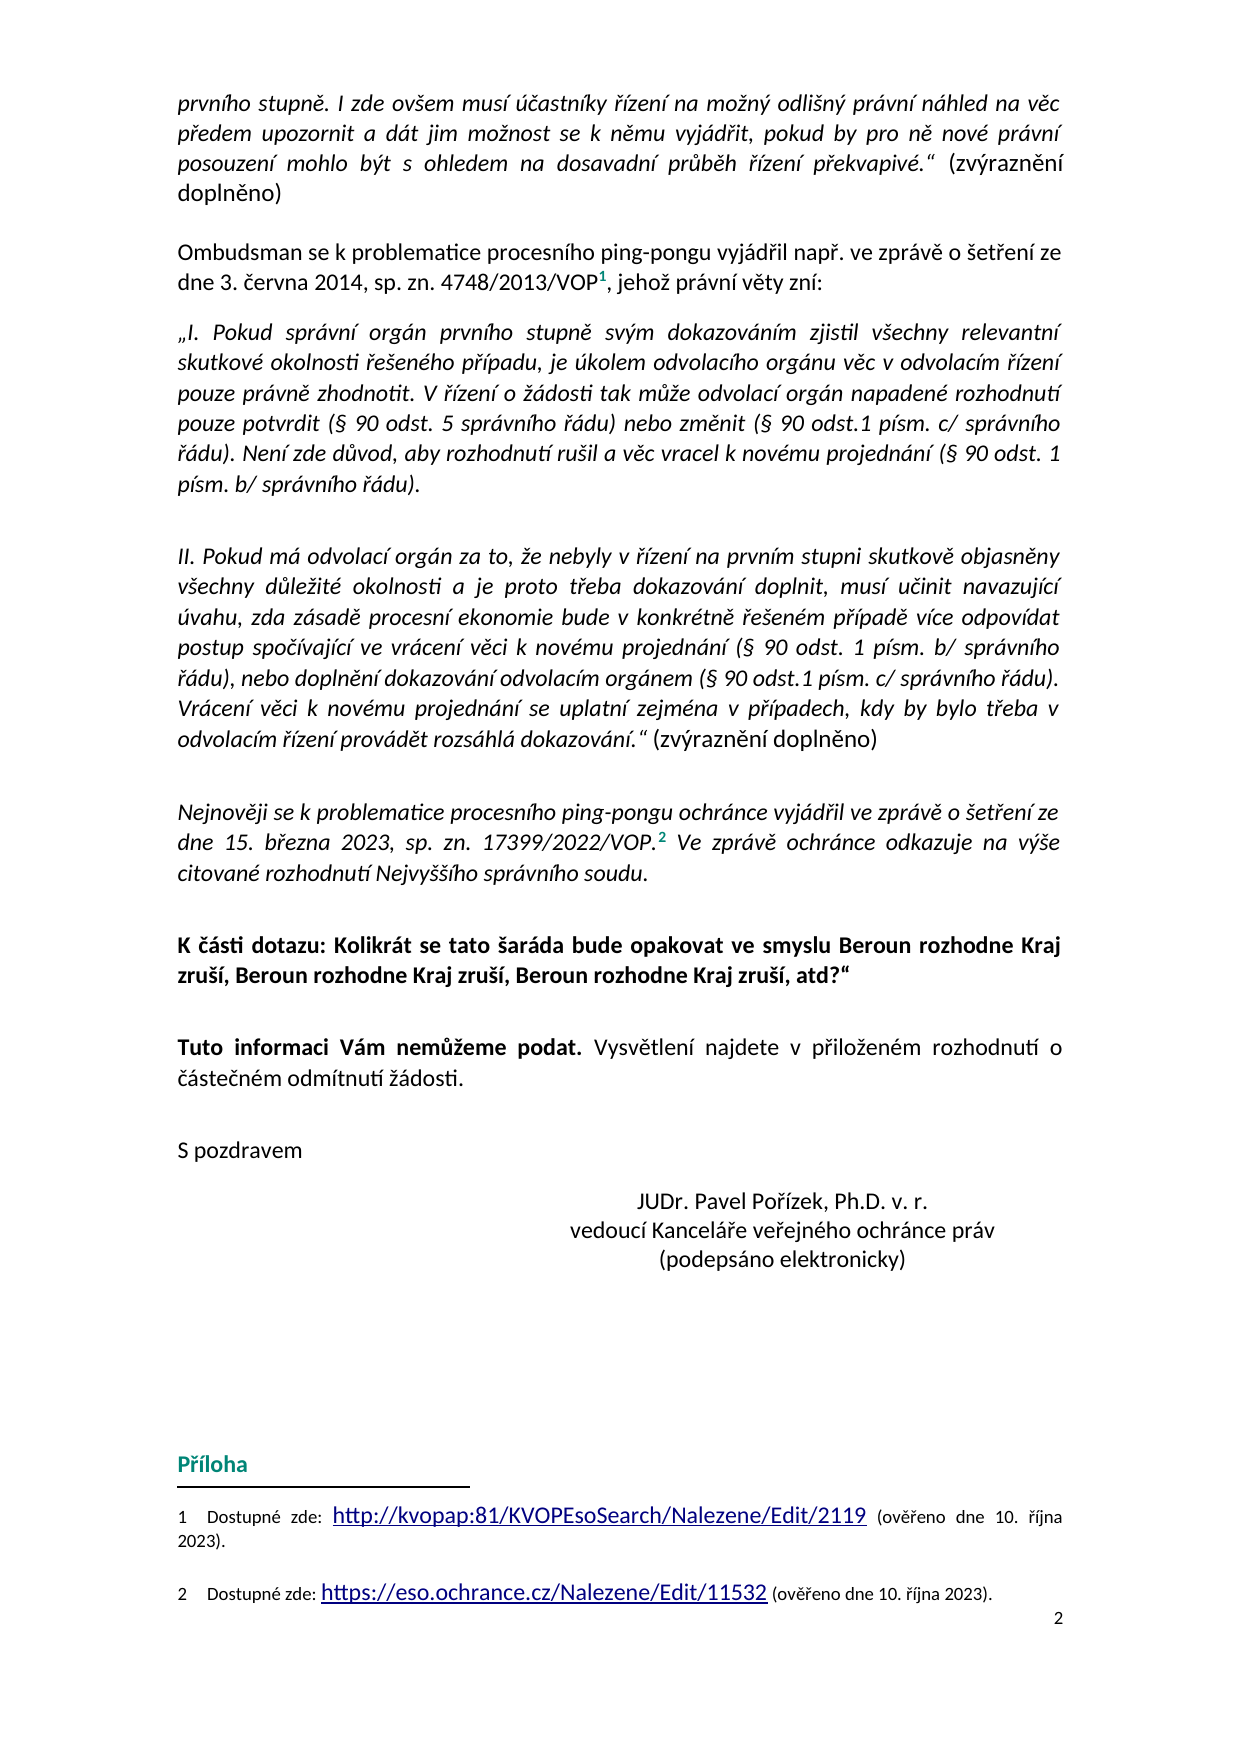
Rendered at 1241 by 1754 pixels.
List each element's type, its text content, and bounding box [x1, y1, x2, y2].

text K části dotazu: Kolikrát se tato šaráda bude opakovat ve smyslu Beroun rozhodne Kraj zruší, Beroun rozhodne Kraj zruší, Beroun rozhodne Kraj zruší, atd?“ [177, 930, 1063, 989]
text II. Pokud má odvolací orgán za to, že nebyly v řízení na prvním stupni skutkově objasněny všechny důležité okolnosti a je proto třeba dokazování doplnit, musí učinit navazující úvahu, zda zásadě procesní ekonomie bude v konkrétně řešeném případě více odpovídat postup spočívající ve vrácení věci k novému projednání (§ 90 odst. 1 písm. b/ správního řádu), nebo doplnění dokazování odvolacím orgánem (§ 90 odst.1 písm. c/ správního řádu). Vrácení věci k novému projednání se uplatní zejména v případech, kdy by bylo třeba v odvolacím řízení provádět rozsáhlá dokazování.“ (zvýraznění doplněno) [177, 541, 1063, 754]
text prvního stupně. I zde ovšem musí účastníky řízení na možný odlišný právní náhled na věc předem upozornit a dát jim možnost se k němu vyjádřit, pokud by pro ně nové právní posouzení mohlo být s ohledem na dosavadní průběh řízení překvapivé.“ (zvýraznění doplněno) [177, 88, 1063, 208]
text Dostupné zde: https://eso.ochrance.cz/Nalezene/Edit/11532 (ověřeno dne 10. října 2023). [177, 1577, 1063, 1606]
text vedoucí Kanceláře veřejného ochránce práv [502, 1215, 1063, 1244]
text JUDr. Pavel Pořízek, Ph.D. v. r. [502, 1186, 1063, 1215]
text Příloha [177, 1449, 1063, 1479]
text Tuto informaci Vám nemůžeme podat. Vysvětlení najdete v přiloženém rozhodnutí o částečném odmítnutí žádosti. [177, 1032, 1063, 1092]
text Nejnověji se k problematice procesního ping-pongu ochránce vyjádřil ve zprávě o šetření ze dne 15. března 2023, sp. zn. 17399/2022/VOP. Ve zprávě ochránce odkazuje na výše citované rozhodnutí Nejvyššího správního soudu. [177, 797, 1063, 887]
text Ombudsman se k problematice procesního ping-pongu vyjádřil např. ve zprávě o šetření ze dne 3. června 2014, sp. zn. 4748/2013/VOP, jehož právní věty zní: [177, 237, 1063, 296]
text „I. Pokud správní orgán prvního stupně svým dokazováním zjistil všechny relevantní skutkové okolnosti řešeného případu, je úkolem odvolacího orgánu věc v odvolacím řízení pouze právně zhodnotit. V řízení o žádosti tak může odvolací orgán napadené rozhodnutí pouze potvrdit (§ 90 odst. 5 správního řádu) nebo změnit (§ 90 odst.1 písm. c/ správního řádu). Není zde důvod, aby rozhodnutí rušil a věc vracel k novému projednání (§ 90 odst. 1 písm. b/ správního řádu). [177, 317, 1063, 498]
text S pozdravem [177, 1135, 1063, 1164]
text Dostupné zde: http://kvopap:81/KVOPEsoSearch/Nalezene/Edit/2119 (ověřeno dne 10. října 2023). [177, 1500, 1063, 1552]
text (podepsáno elektronicky) [502, 1244, 1063, 1274]
